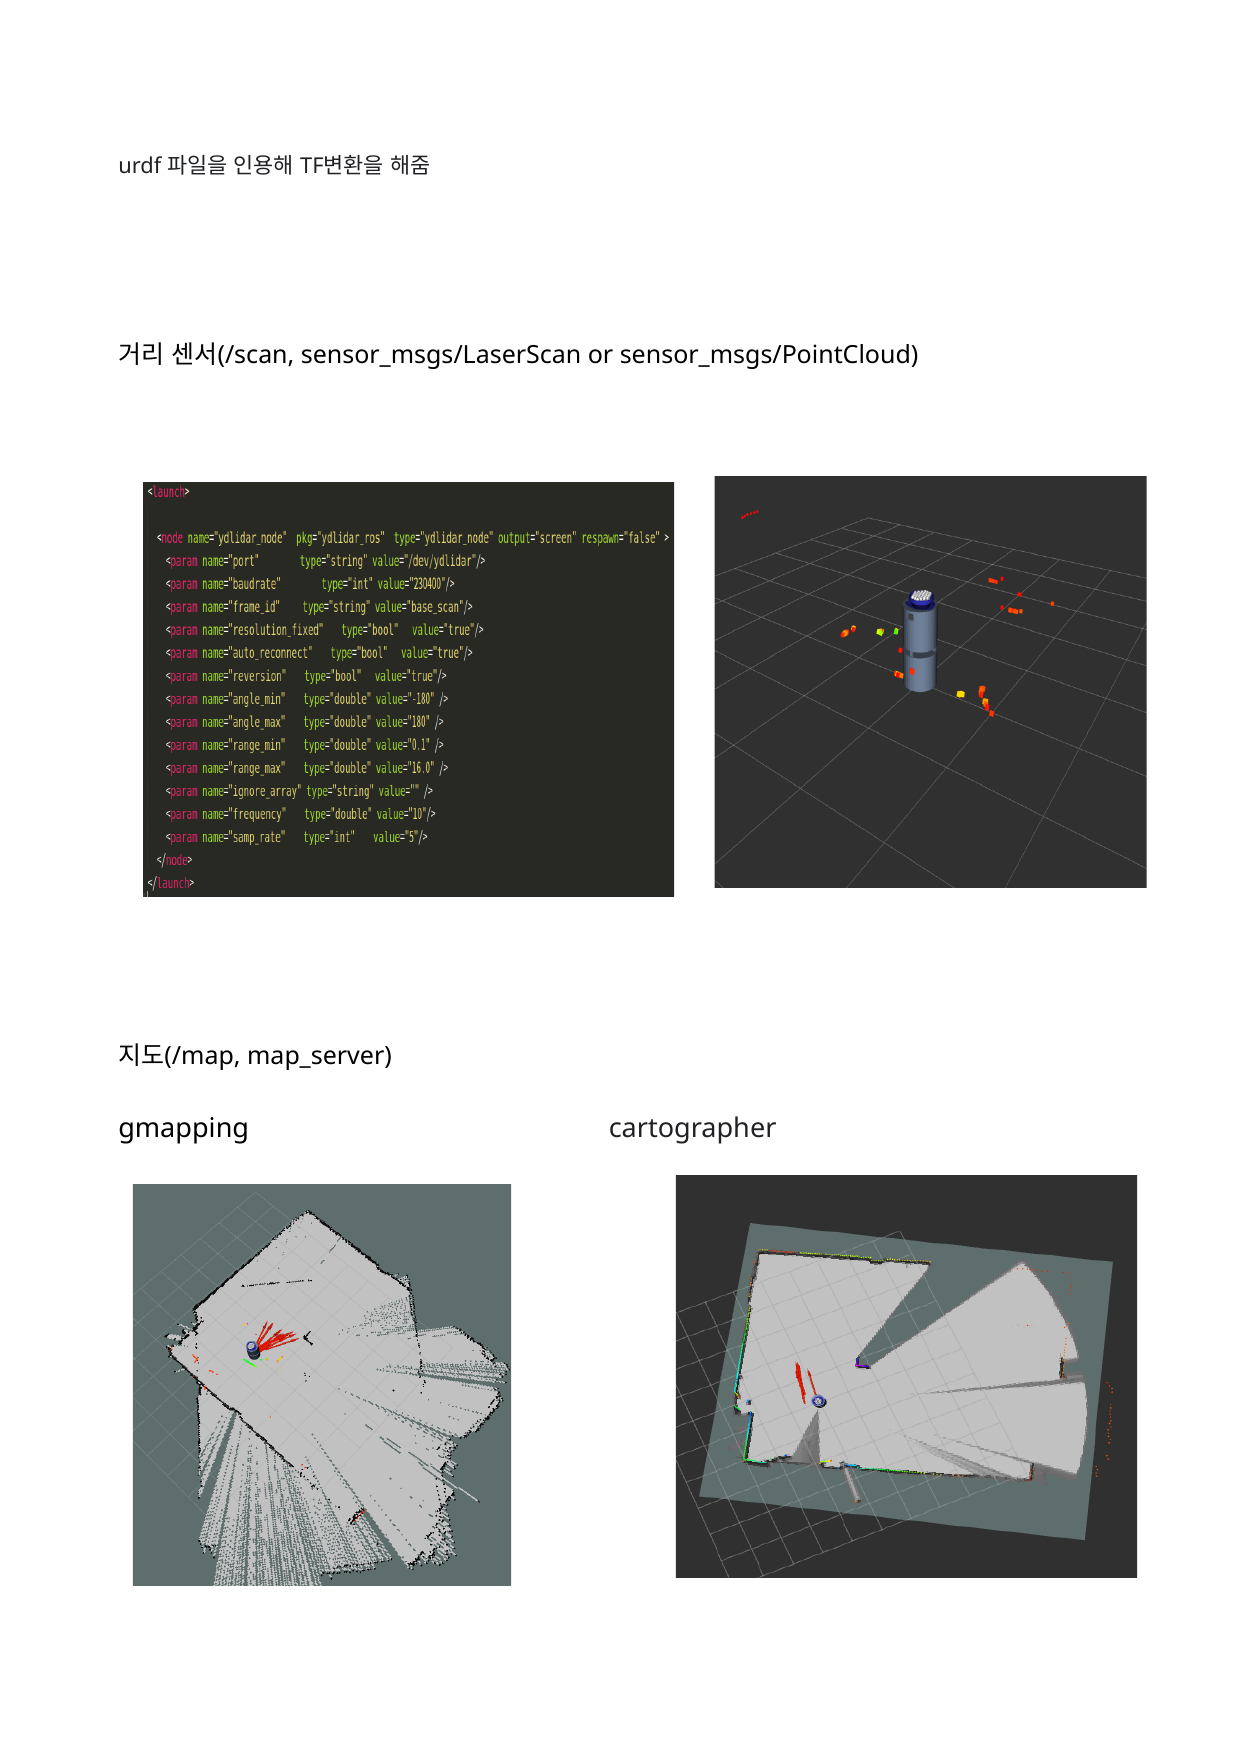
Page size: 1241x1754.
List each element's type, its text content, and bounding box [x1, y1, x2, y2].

picture [143, 482, 675, 897]
text 거리 센서(/scan, sensor_msgs/LaserScan or sensor_msgs/PointCloud) [118, 333, 1122, 370]
picture [675, 1175, 1138, 1578]
picture [714, 476, 1147, 888]
picture [132, 1184, 512, 1586]
text urdf 파일을 인용해 TF변환을 해줌 [118, 148, 1122, 180]
text 지도(/map, map_server) [118, 1034, 1122, 1071]
text gmapping cartographer [118, 1108, 1122, 1145]
